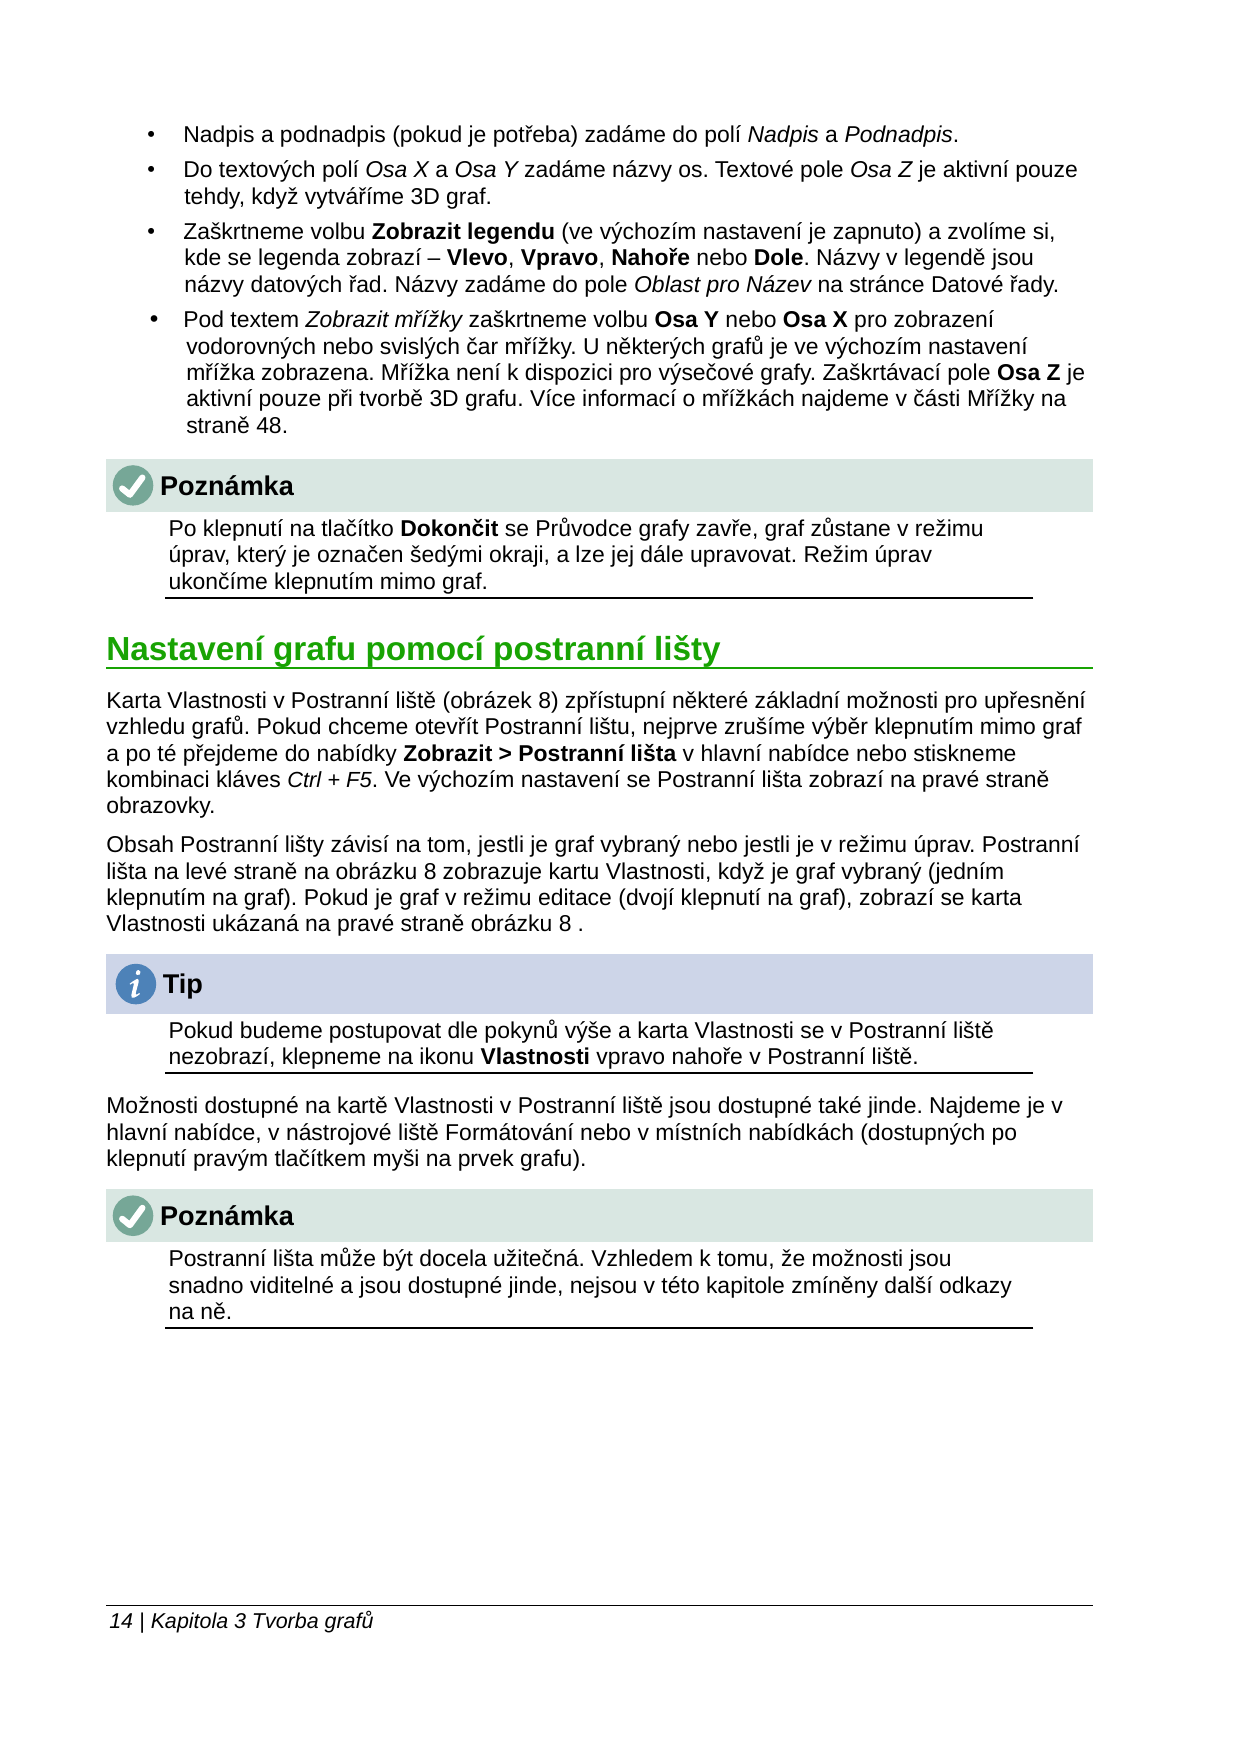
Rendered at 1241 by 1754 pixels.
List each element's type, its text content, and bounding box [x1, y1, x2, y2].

text Po klepnutí na tlačítko Dokončit se Průvodce grafy zavře, graf zůstane v režimu úprav, který je označen šedými okraji, a lze jej dále upravovat. Režim úprav ukončíme klepnutím mimo graf. [165, 512, 1033, 597]
subtitle Tip [106, 954, 1093, 1014]
text Postranní lišta může být docela užitečná. Vzhledem k tomu, že možnosti jsou snadno viditelné a jsou dostupné jinde, nejsou v této kapitole zmíněny další odkazy na ně. [165, 1242, 1033, 1327]
text Obsah Postranní lišty závisí na tom, jestli je graf vybraný nebo jestli je v režimu úprav. Postranní lišta na levé straně na obrázku 8 zobrazuje kartu Vlastnosti, když je graf vybraný (jedním klepnutím na graf). Pokud je graf v režimu editace (dvojí klepnutí na graf), zobrazí se karta Vlastnosti ukázaná na pravé straně obrázku 8 . [106, 831, 1093, 937]
list Do textových polí Osa X a Osa Y zadáme názvy os. Textové pole Osa Z je aktivní pouze tehdy, když vytváříme 3D graf. [144, 153, 1093, 209]
list Nadpis a podnadpis (pokud je potřeba) zadáme do polí Nadpis a Podnadpis. [144, 118, 1093, 147]
text Možnosti dostupné na kartě Vlastnosti v Postranní liště jsou dostupné také jinde. Najdeme je v hlavní nabídce, v nástrojové liště Formátování nebo v místních nabídkách (dostupných po klepnutí pravým tlačítkem myši na prvek grafu). [106, 1092, 1093, 1171]
list Pod textem Zobrazit mřížky zaškrtneme volbu Osa Y nebo Osa X pro zobrazení vodorovných nebo svislých čar mřížky. U některých grafů je ve výchozím nastavení mřížka zobrazena. Mřížka není k dispozici pro výsečové grafy. Zaškrtávací pole Osa Z je aktivní pouze při tvorbě 3D grafu. Více informací o mřížkách najdeme v části Mřížky na straně 45. [144, 303, 1093, 441]
subtitle Poznámka [106, 459, 1093, 512]
text Pokud budeme postupovat dle pokynů výše a karta Vlastnosti se v Postranní liště nezobrazí, klepneme na ikonu Vlastnosti vpravo nahoře v Postranní liště. [165, 1014, 1033, 1072]
subtitle Poznámka [106, 1189, 1093, 1242]
list Zaškrtneme volbu Zobrazit legendu (ve výchozím nastavení je zapnuto) a zvolíme si, kde se legenda zobrazí – Vlevo, Vpravo, Nahoře nebo Dole. Názvy v legendě jsou názvy datových řad. Názvy zadáme do pole Oblast pro Název na stránce Datové řady. [144, 215, 1093, 297]
subtitle Nastavení grafu pomocí postranní lišty [106, 629, 1093, 667]
text Karta Vlastnosti v Postranní liště (obrázek 8) zpřístupní některé základní možnosti pro upřesnění vzhledu grafů. Pokud chceme otevřít Postranní lištu, nejprve zrušíme výběr klepnutím mimo graf a po té přejdeme do nabídky Zobrazit > Postranní lišta v hlavní nabídce nebo stiskneme kombinaci kláves Ctrl + F5. Ve výchozím nastavení se Postranní lišta zobrazí na pravé straně obrazovky. [106, 687, 1093, 819]
